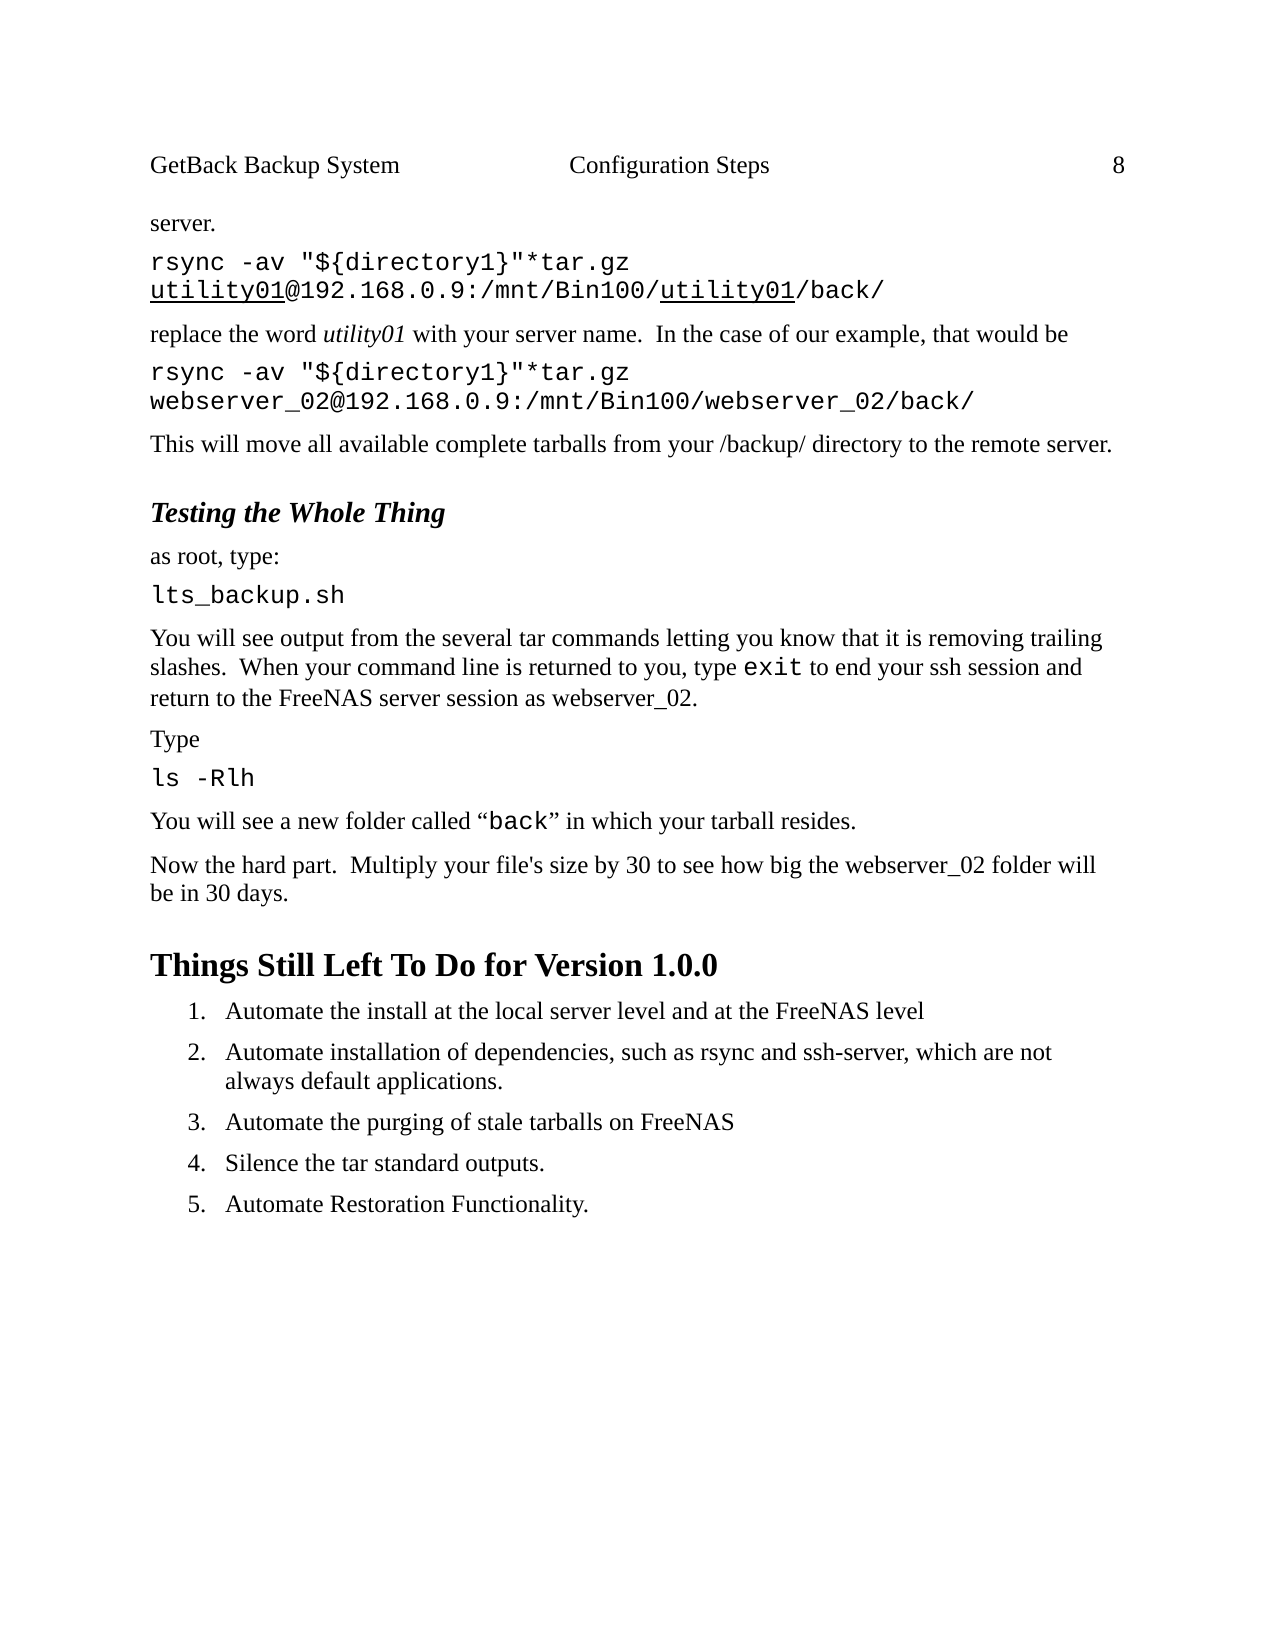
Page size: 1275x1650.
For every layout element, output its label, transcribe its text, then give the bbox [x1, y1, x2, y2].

text Type [150, 724, 1125, 753]
text You will see output from the several tar commands letting you know that it is removing trailing slashes. When your command line is returned to you, type exit to end your ssh session and return to the FreeNAS server session as webserver_02. [150, 623, 1125, 712]
list Automate the purging of stale tarballs on FreeNAS [187, 1107, 1125, 1136]
text as root, type: [150, 541, 1125, 570]
list Automate installation of dependencies, such as rsync and ssh-server, which are not always default applications. [187, 1037, 1125, 1094]
text ls -Rlh [150, 766, 1125, 794]
subtitle Testing the Whole Thing [150, 495, 1125, 529]
subtitle Things Still Left To Do for Version 1.0.0 [150, 945, 1125, 983]
text server. [150, 208, 1125, 237]
text Now the hard part. Multiply your file's size by 30 to see how big the webserver_02 folder will be in 30 days. [150, 850, 1125, 907]
list Automate the install at the local server level and at the FreeNAS level [187, 996, 1125, 1024]
text This will move all available complete tarballs from your /backup/ directory to the remote server. [150, 429, 1125, 458]
text rsync -av "${directory1}"*tar.gz utility01@192.168.0.9:/mnt/Bin100/utility01/back/ [150, 249, 1125, 306]
text lts_backup.sh [150, 583, 1125, 611]
list Automate Restoration Functionality. [187, 1189, 1125, 1218]
text replace the word utility01 with your server name. In the case of our example, that would be [150, 319, 1125, 347]
text rsync -av "${directory1}"*tar.gz webserver_02@192.168.0.9:/mnt/Bin100/webserver_02/back/ [150, 360, 1125, 417]
list Silence the tar standard outputs. [187, 1148, 1125, 1177]
text You will see a new folder called “back” in which your tarball resides. [150, 806, 1125, 837]
